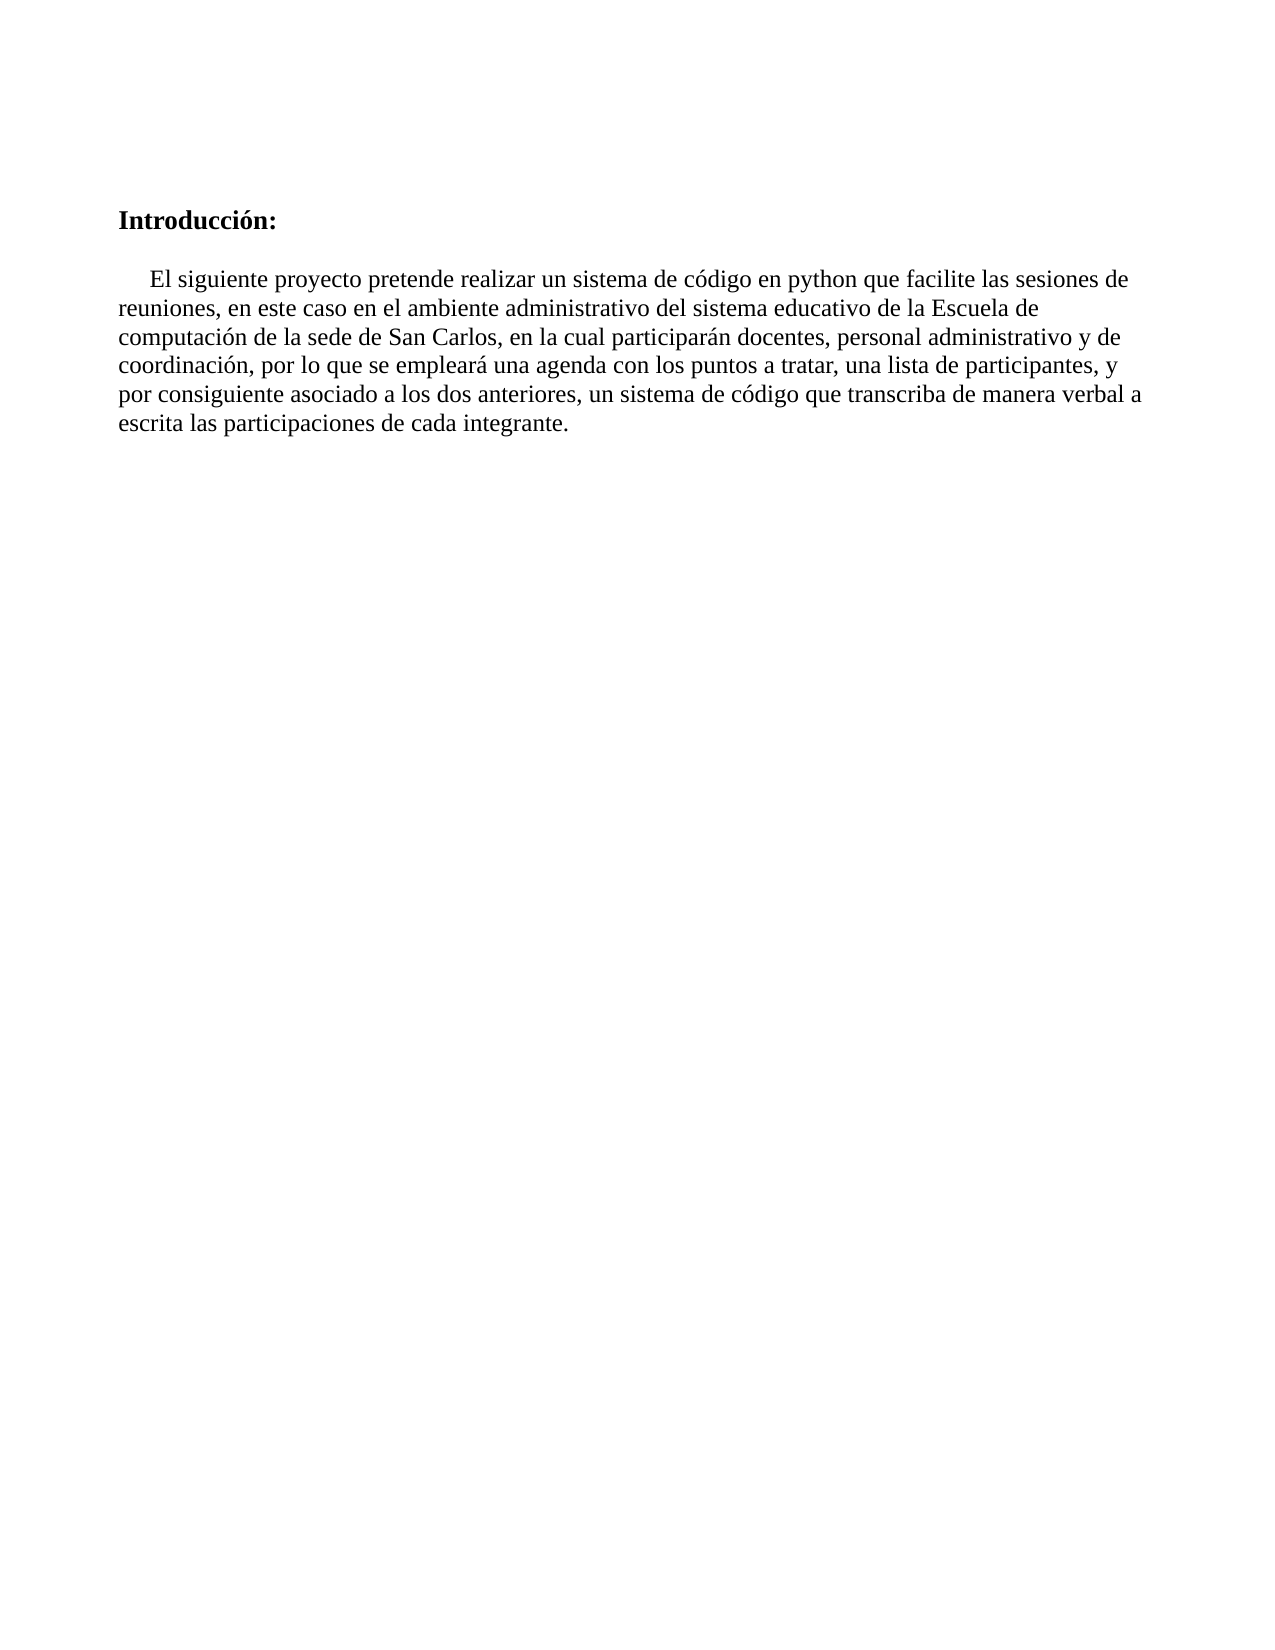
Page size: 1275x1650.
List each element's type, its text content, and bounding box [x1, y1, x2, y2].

text Introducción: [118, 204, 1157, 236]
text El siguiente proyecto pretende realizar un sistema de código en python que facilite las sesiones de reuniones, en este caso en el ambiente administrativo del sistema educativo de la Escuela de computación de la sede de San Carlos, en la cual participarán docentes, personal administrativo y de coordinación, por lo que se empleará una agenda con los puntos a tratar, una lista de participantes, y por consiguiente asociado a los dos anteriores, un sistema de código que transcriba de manera verbal a escrita las participaciones de cada integrante. [118, 264, 1157, 437]
